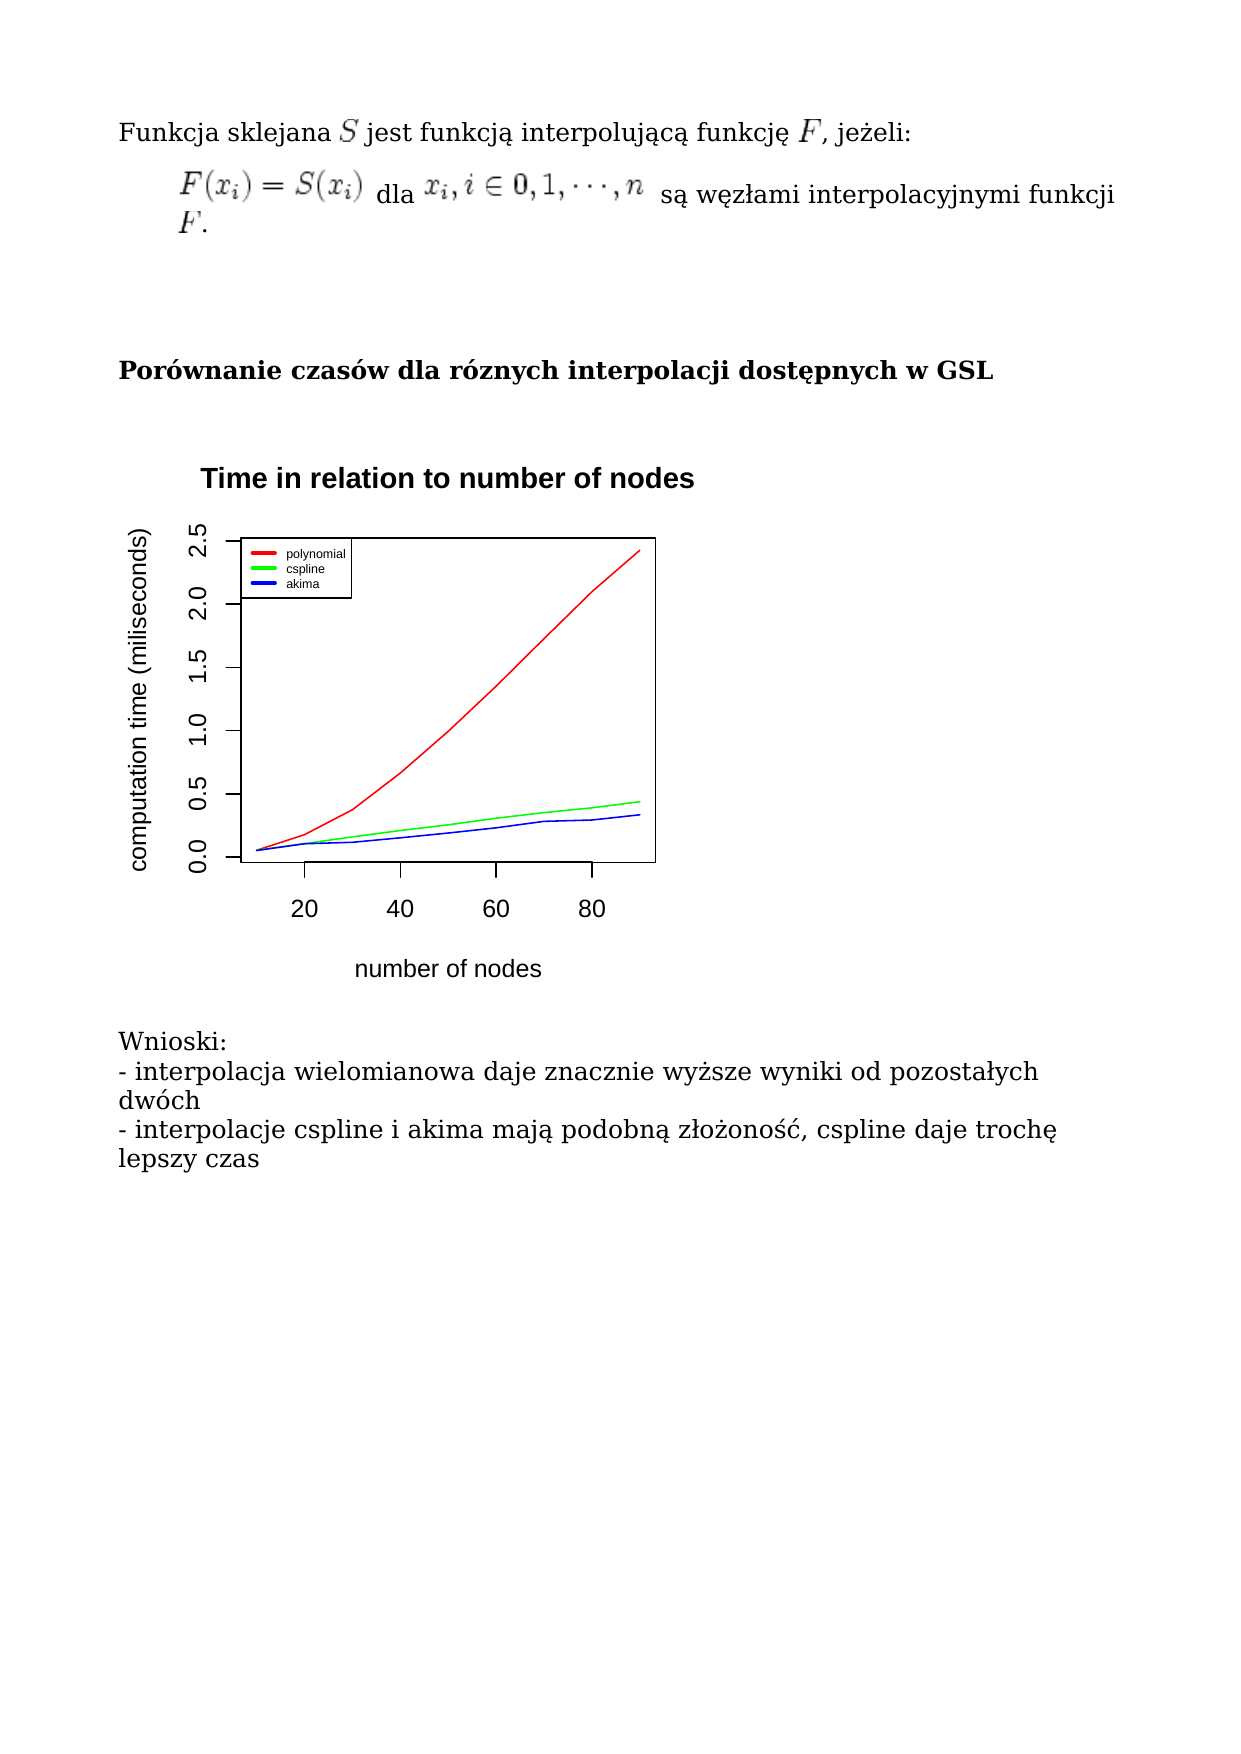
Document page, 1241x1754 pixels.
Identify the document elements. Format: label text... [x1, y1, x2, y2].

picture [339, 119, 359, 142]
picture [177, 211, 201, 233]
picture [177, 167, 368, 204]
picture [797, 119, 822, 142]
text - interpolacje cspline i akima mają podobną złożoność, cspline daje trochę lepszy czas [118, 1115, 1122, 1173]
text Funkcja sklejana jest funkcją interpolującą funkcję , jeżeli: [118, 118, 1122, 147]
text Wnioski: [118, 1028, 1122, 1057]
text Porównanie czasów dla róznych interpolacji dostępnych w GSL [118, 356, 1122, 386]
text - interpolacja wielomianowa daje znacznie wyższe wyniki od pozostałych dwóch [118, 1057, 1122, 1115]
list dla są węzłami interpolacyjnymi funkcji . [177, 168, 1122, 239]
picture [422, 169, 653, 204]
